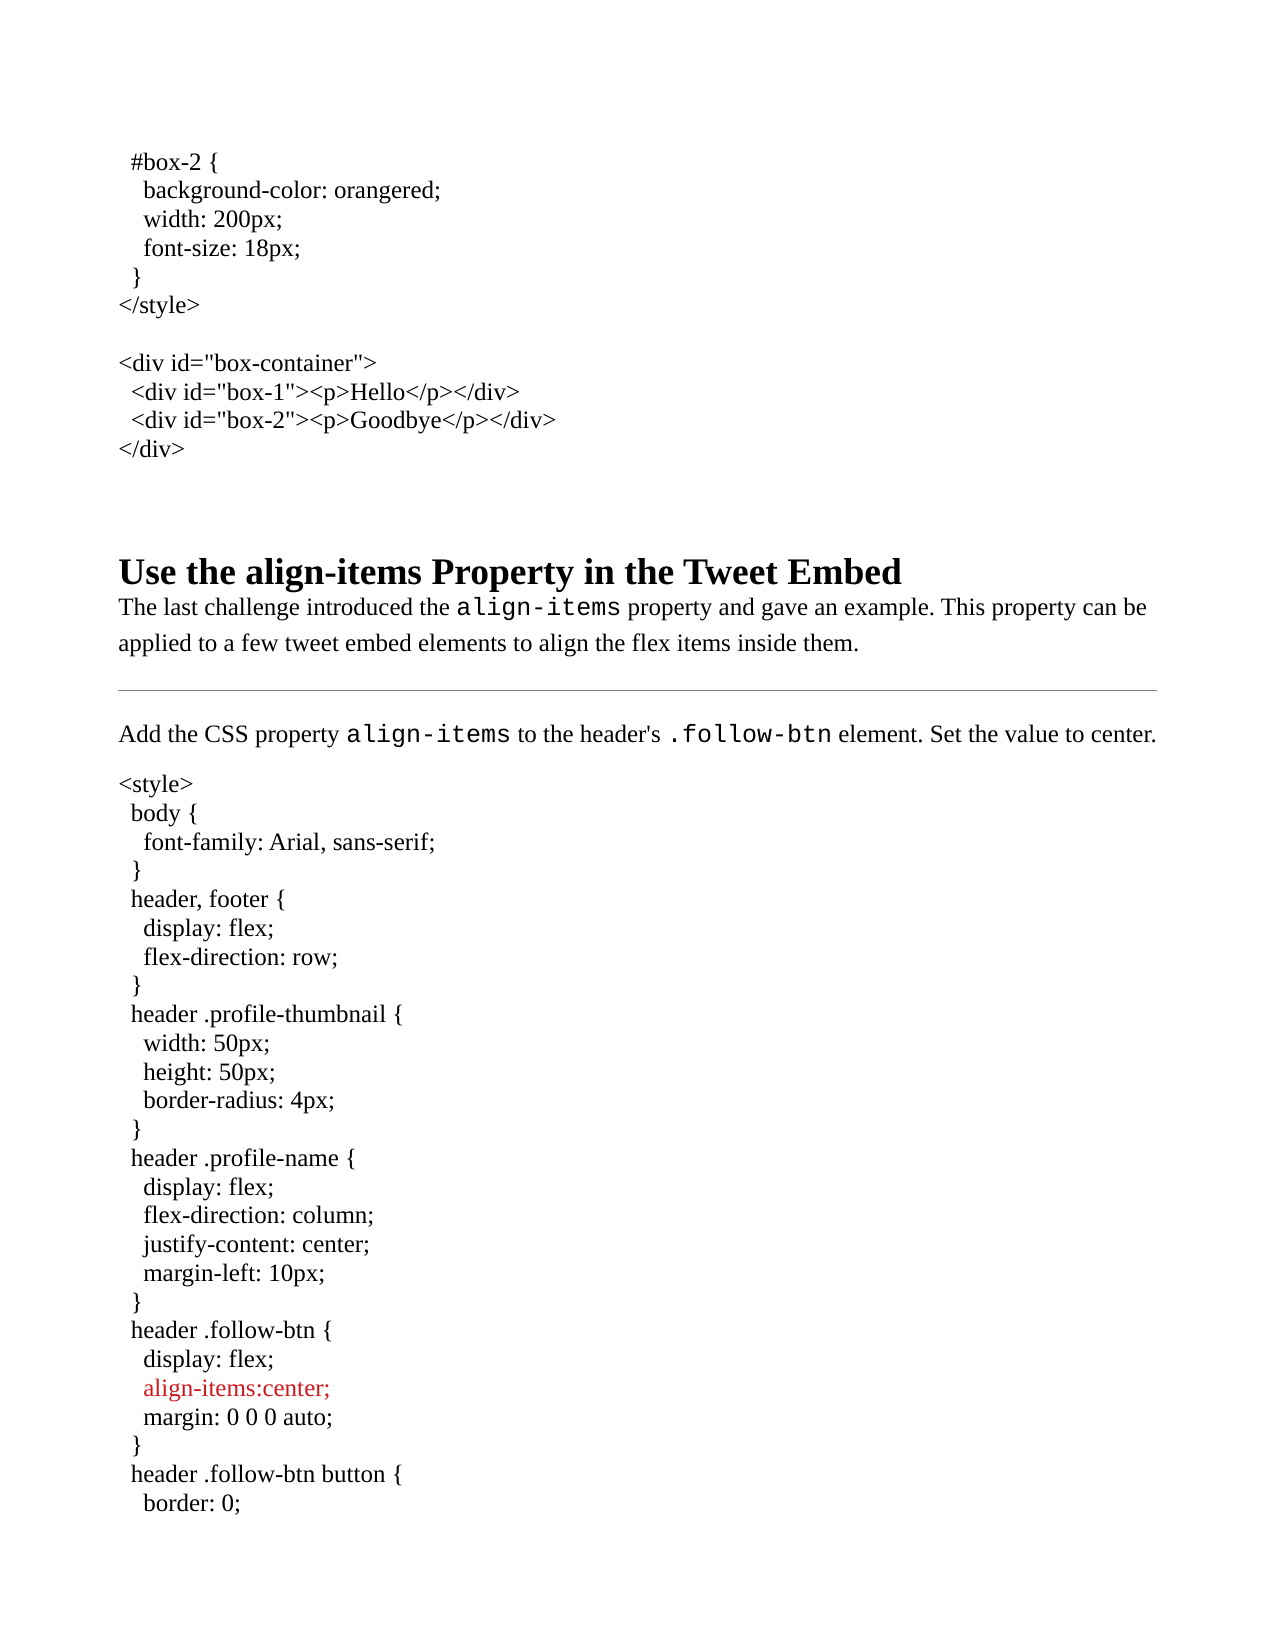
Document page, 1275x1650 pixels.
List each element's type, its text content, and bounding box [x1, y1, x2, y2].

subtitle Use the align-items Property in the Tweet Embed [118, 549, 1157, 592]
text header .follow-btn button { [118, 1459, 1157, 1488]
text margin: 0 0 0 auto; [118, 1402, 1157, 1431]
text display: flex; [118, 913, 1157, 942]
text header .profile-thumbnail { [118, 999, 1157, 1028]
text } [118, 262, 1157, 291]
text display: flex; [118, 1344, 1157, 1373]
text } [118, 1431, 1157, 1459]
text } [118, 856, 1157, 884]
text header .follow-btn { [118, 1316, 1157, 1344]
text #box-2 { [118, 147, 1157, 176]
text } [118, 1114, 1157, 1143]
text border-radius: 4px; [118, 1086, 1157, 1114]
text Add the CSS property align-items to the header's .follow-btn element. Set the value to center. [118, 719, 1157, 750]
text </style> [118, 291, 1157, 319]
text <div id="box-2"><p>Goodbye</p></div> [118, 406, 1157, 434]
text display: flex; [118, 1172, 1157, 1201]
text <div id="box-container"> [118, 348, 1157, 377]
text } [118, 971, 1157, 999]
text <style> [118, 769, 1157, 798]
text align-items:center; [118, 1373, 1157, 1402]
text header .profile-name { [118, 1143, 1157, 1172]
text width: 200px; [118, 204, 1157, 233]
text flex-direction: row; [118, 942, 1157, 971]
text flex-direction: column; [118, 1201, 1157, 1229]
text <div id="box-1"><p>Hello</p></div> [118, 377, 1157, 406]
text width: 50px; [118, 1028, 1157, 1057]
text margin-left: 10px; [118, 1258, 1157, 1287]
text body { [118, 798, 1157, 827]
text justify-content: center; [118, 1229, 1157, 1258]
text font-size: 18px; [118, 233, 1157, 262]
text } [118, 1287, 1157, 1316]
text header, footer { [118, 884, 1157, 913]
text border: 0; [118, 1488, 1157, 1517]
text </div> [118, 434, 1157, 463]
text height: 50px; [118, 1057, 1157, 1086]
text The last challenge introduced the align-items property and gave an example. This property can be applied to a few tweet embed elements to align the flex items inside them. [118, 592, 1157, 656]
text font-family: Arial, sans-serif; [118, 827, 1157, 856]
text background-color: orangered; [118, 176, 1157, 204]
